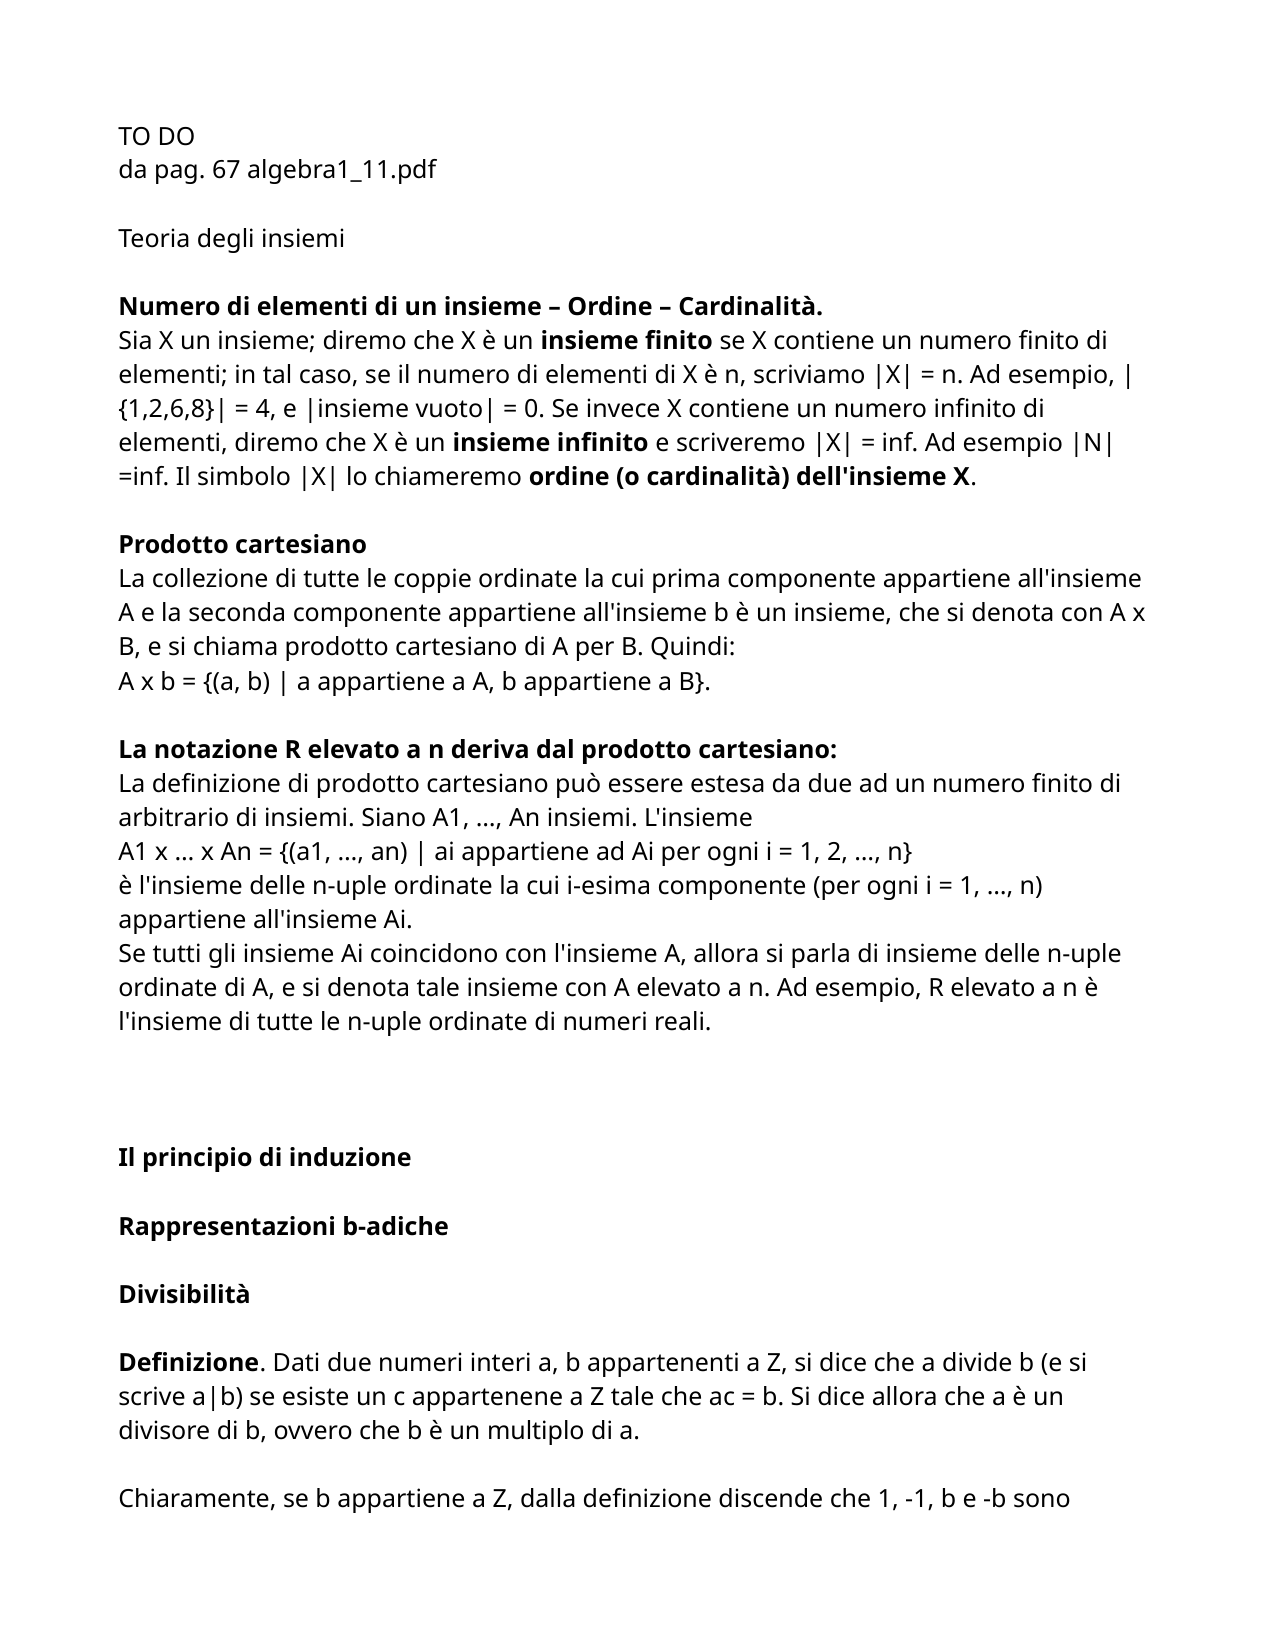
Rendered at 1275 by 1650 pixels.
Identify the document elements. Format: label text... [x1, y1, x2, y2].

text A x b = {(a, b) | a appartiene a A, b appartiene a B}. [118, 663, 1157, 697]
text è l'insieme delle n-uple ordinate la cui i-esima componente (per ogni i = 1, …, n) appartiene all'insieme Ai. [118, 867, 1157, 936]
text Definizione. Dati due numeri interi a, b appartenenti a Z, si dice che a divide b (e si scrive a|b) se esiste un c appartenene a Z tale che ac = b. Si dice allora che a è un divisore di b, ovvero che b è un multiplo di a. [118, 1344, 1157, 1447]
text La collezione di tutte le coppie ordinate la cui prima componente appartiene all'insieme A e la seconda componente appartiene all'insieme b è un insieme, che si denota con A x B, e si chiama prodotto cartesiano di A per B. Quindi: [118, 561, 1157, 663]
text Teoria degli insiemi [118, 220, 1157, 254]
text La definizione di prodotto cartesiano può essere estesa da due ad un numero finito di arbitrario di insiemi. Siano A1, …, An insiemi. L'insieme [118, 765, 1157, 833]
text Chiaramente, se b appartiene a Z, dalla definizione discende che 1, -1, b e -b sono [118, 1481, 1157, 1515]
text Prodotto cartesiano [118, 527, 1157, 561]
text Divisibilità [118, 1276, 1157, 1310]
text La notazione R elevato a n deriva dal prodotto cartesiano: [118, 731, 1157, 765]
text Rappresentazioni b-adiche [118, 1208, 1157, 1242]
text Il principio di induzione [118, 1140, 1157, 1174]
text Sia X un insieme; diremo che X è un insieme finito se X contiene un numero finito di elementi; in tal caso, se il numero di elementi di X è n, scriviamo |X| = n. Ad esempio, |{1,2,6,8}| = 4, e |insieme vuoto| = 0. Se invece X contiene un numero infinito di elementi, diremo che X è un insieme infinito e scriveremo |X| = inf. Ad esempio |N|=inf. Il simbolo |X| lo chiameremo ordine (o cardinalità) dell'insieme X. [118, 322, 1157, 493]
text Se tutti gli insieme Ai coincidono con l'insieme A, allora si parla di insieme delle n-uple ordinate di A, e si denota tale insieme con A elevato a n. Ad esempio, R elevato a n è l'insieme di tutte le n-uple ordinate di numeri reali. [118, 936, 1157, 1038]
text TO DO [118, 118, 1157, 152]
text Numero di elementi di un insieme – Ordine – Cardinalità. [118, 288, 1157, 322]
text da pag. 67 algebra1_11.pdf [118, 152, 1157, 186]
text A1 x … x An = {(a1, …, an) | ai appartiene ad Ai per ogni i = 1, 2, …, n} [118, 833, 1157, 867]
